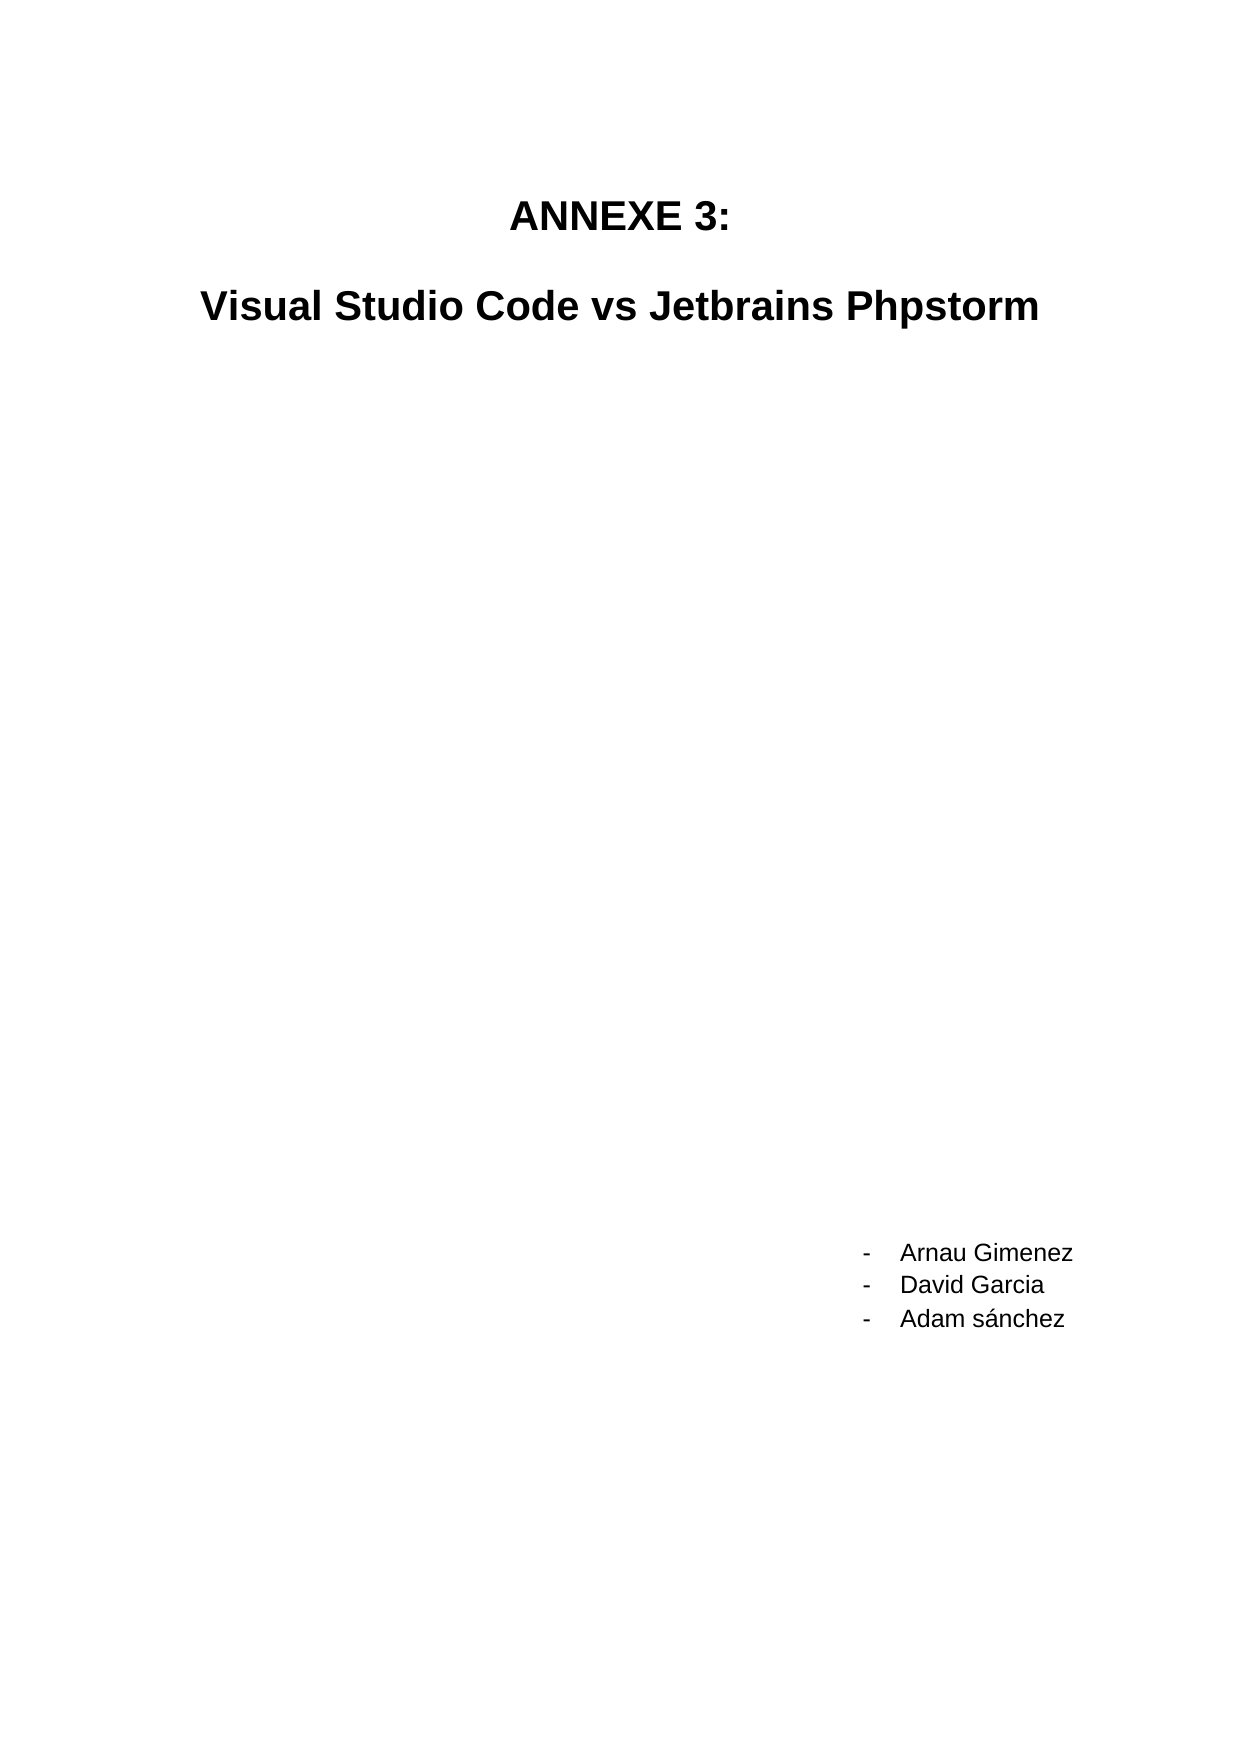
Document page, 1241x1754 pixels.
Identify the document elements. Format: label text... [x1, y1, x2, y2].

list Adam sánchez [862, 1303, 1090, 1332]
subtitle Visual Studio Code vs Jetbrains Phpstorm [150, 281, 1090, 329]
list Arnau Gimenez [862, 1237, 1090, 1266]
list David Garcia [862, 1271, 1090, 1299]
subtitle ANNEXE 3: [150, 192, 1090, 239]
